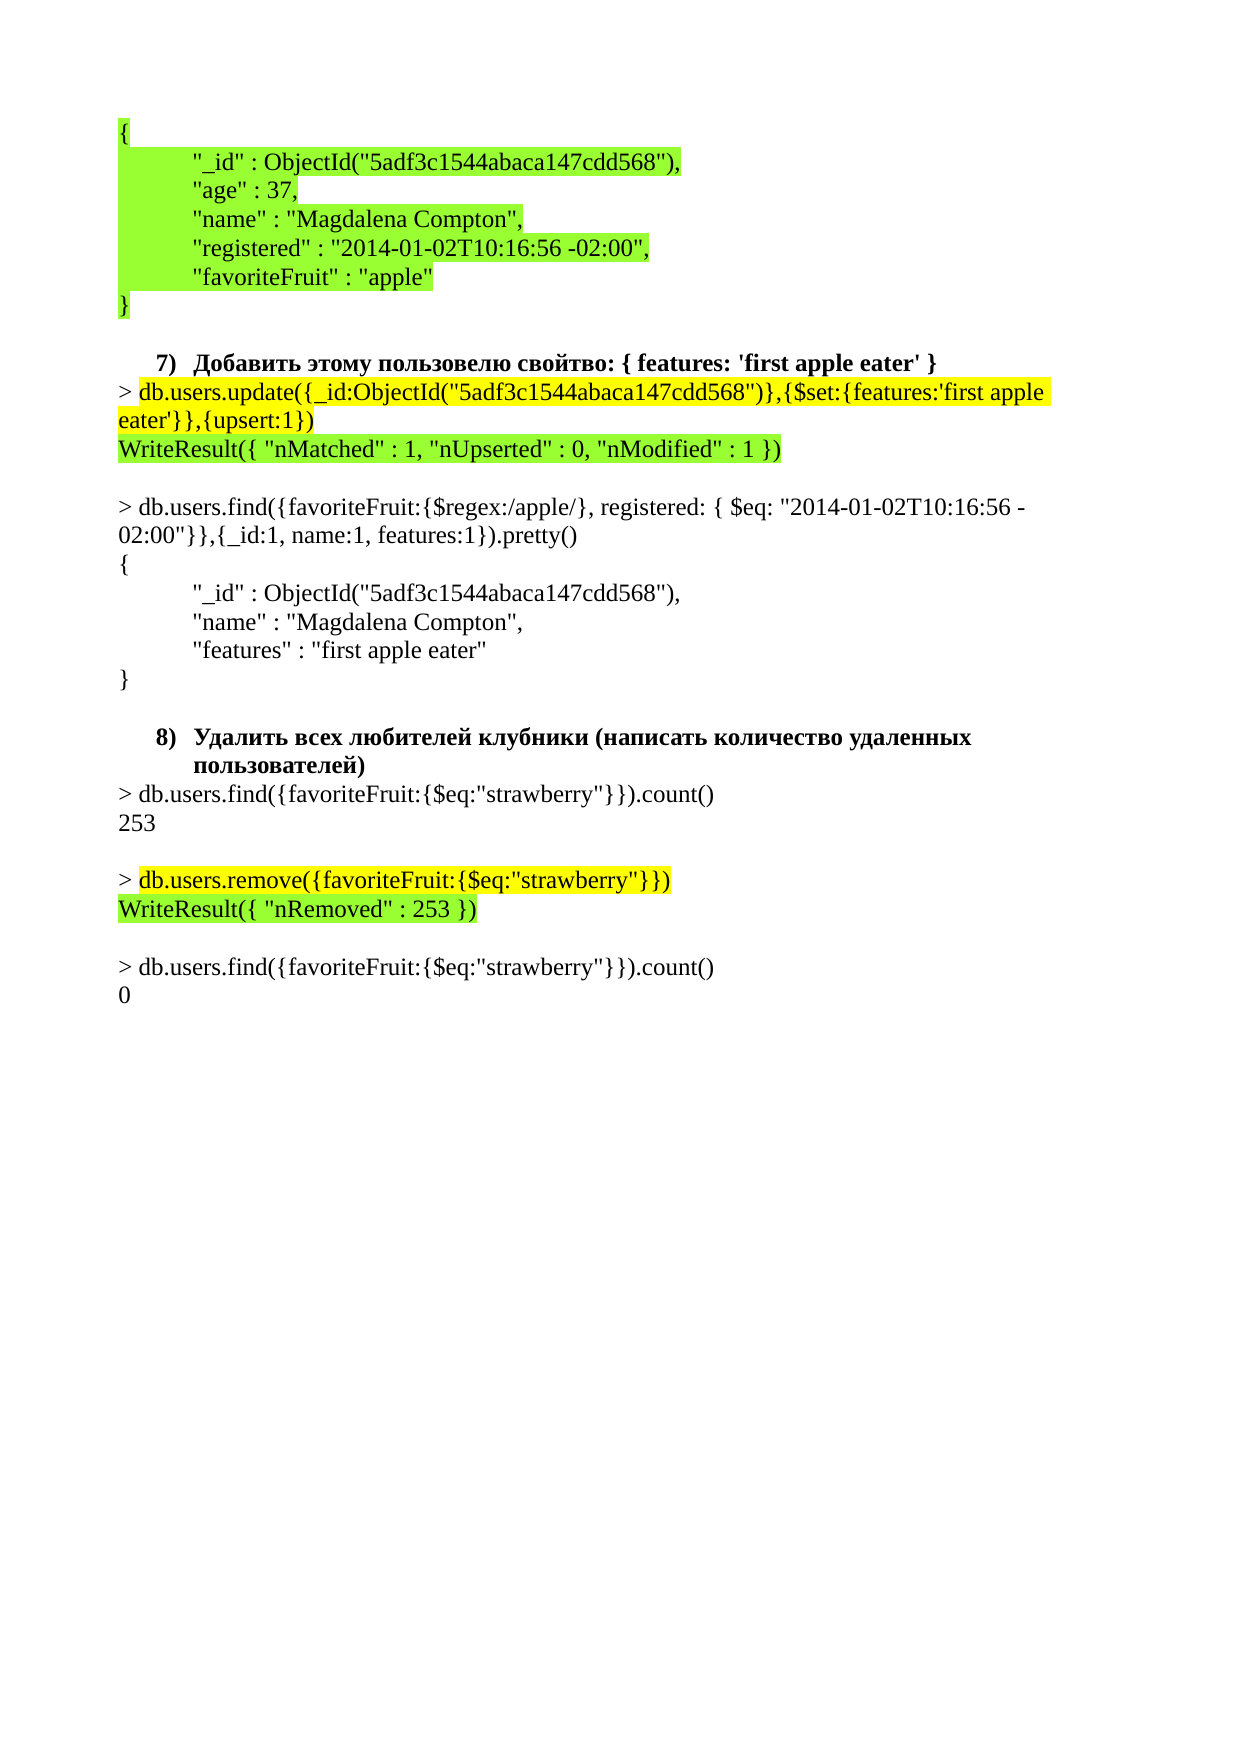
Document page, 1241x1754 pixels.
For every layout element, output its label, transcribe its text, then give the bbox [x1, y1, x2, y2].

text > db.users.find({favoriteFruit:{$eq:"strawberry"}}).count() [118, 779, 1122, 808]
text "age" : 37, [118, 176, 1122, 204]
text WriteResult({ "nMatched" : 1, "nUpserted" : 0, "nModified" : 1 }) [118, 434, 1122, 463]
text > db.users.update({_id:ObjectId("5adf3c1544abaca147cdd568")},{$set:{features:'first apple eater'}},{upsert:1}) [118, 377, 1122, 434]
text 0 [118, 981, 1122, 1009]
text 253 [118, 808, 1122, 837]
text { [118, 118, 1122, 147]
text > db.users.find({favoriteFruit:{$eq:"strawberry"}}).count() [118, 952, 1122, 981]
list Удалить всех любителей клубники (написать количество удаленных пользователей) [156, 722, 1122, 779]
text > db.users.find({favoriteFruit:{$regex:/apple/}, registered: { $eq: "2014-01-02T10:16:56 -02:00"}},{_id:1, name:1, features:1}).pretty() [118, 492, 1122, 549]
text "_id" : ObjectId("5adf3c1544abaca147cdd568"), [118, 147, 1122, 176]
text "features" : "first apple eater" [118, 636, 1122, 664]
text > db.users.remove({favoriteFruit:{$eq:"strawberry"}}) [118, 866, 1122, 894]
text } [118, 664, 1122, 693]
text "name" : "Magdalena Compton", [118, 204, 1122, 233]
text "favoriteFruit" : "apple" [118, 262, 1122, 291]
text { [118, 549, 1122, 578]
text "_id" : ObjectId("5adf3c1544abaca147cdd568"), [118, 578, 1122, 607]
text } [118, 291, 1122, 319]
text "name" : "Magdalena Compton", [118, 607, 1122, 636]
text "registered" : "2014-01-02T10:16:56 -02:00", [118, 233, 1122, 262]
list Добавить этому пользовелю свойтво: { features: 'first apple eater' } [156, 348, 1122, 377]
text WriteResult({ "nRemoved" : 253 }) [118, 894, 1122, 923]
